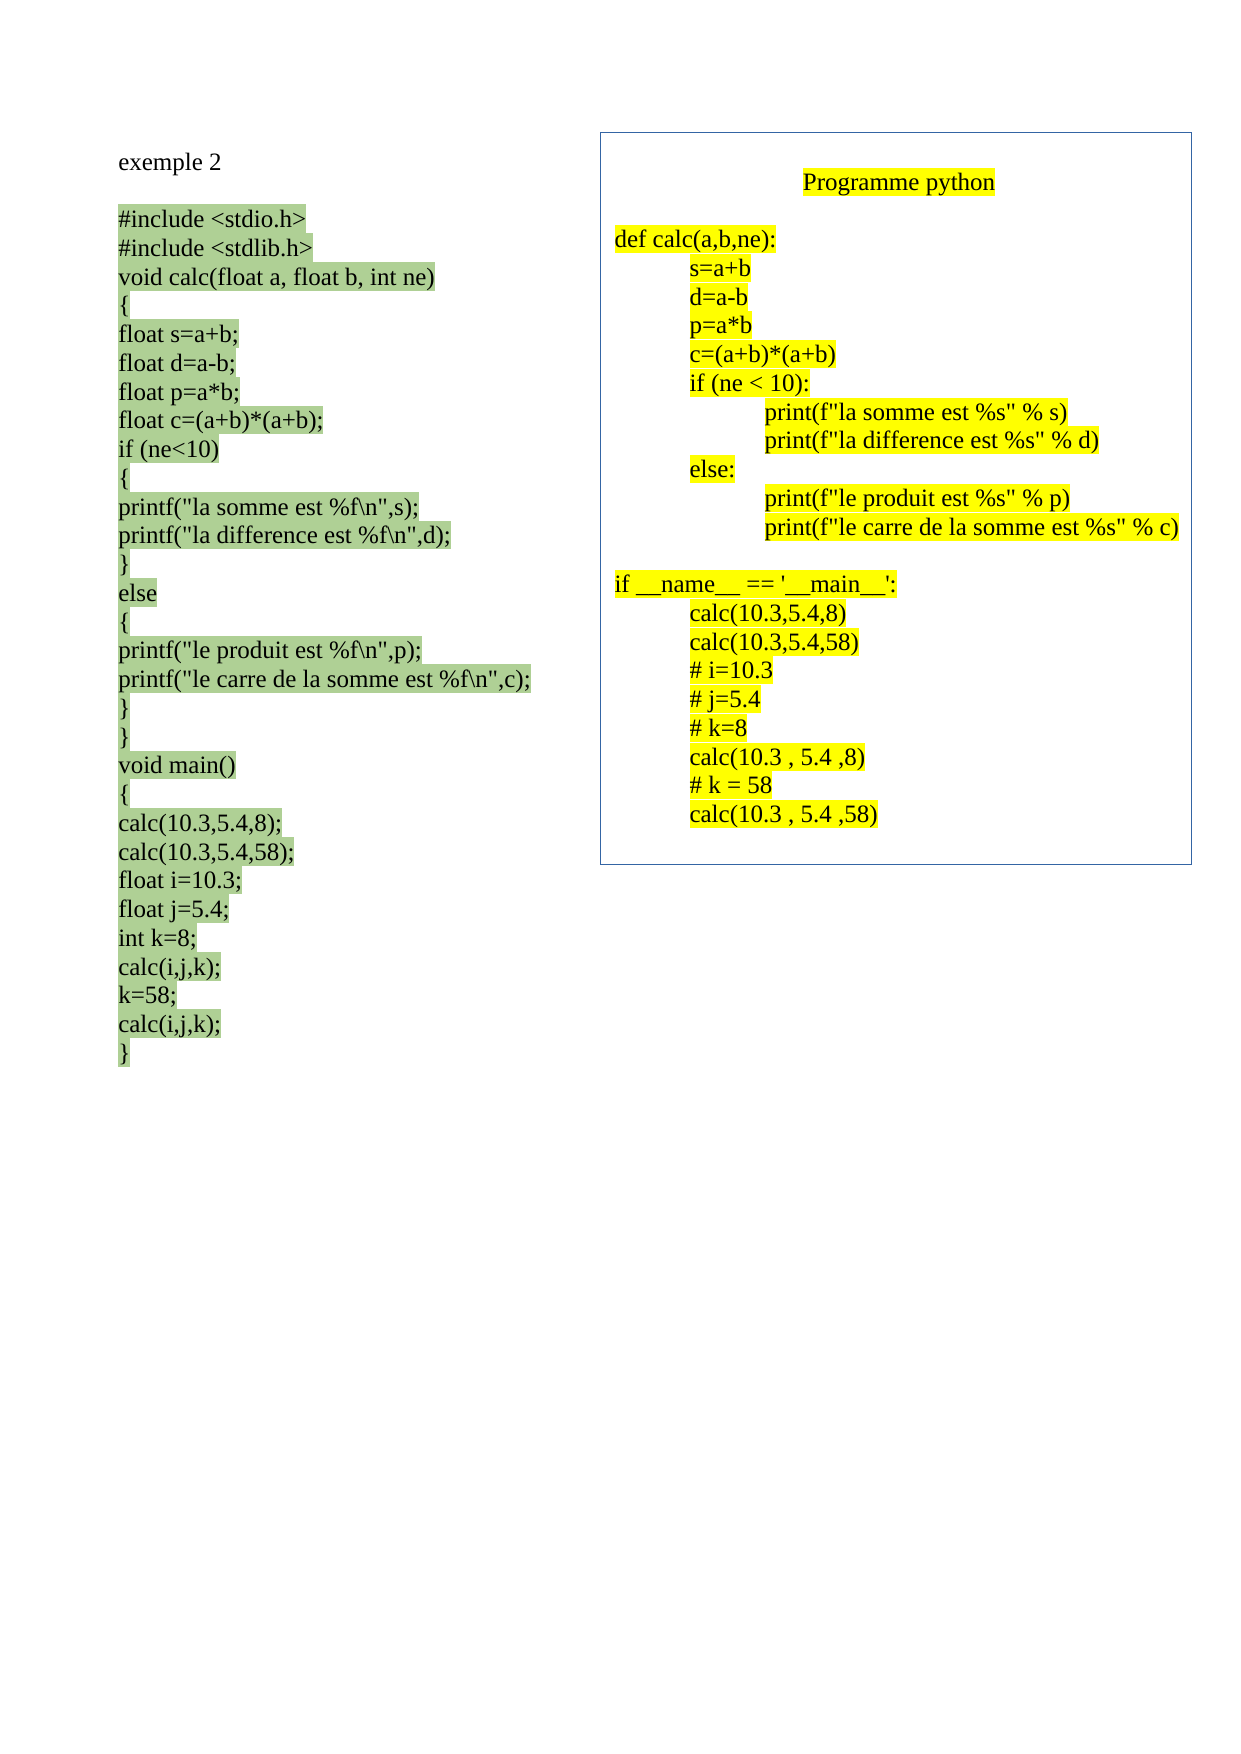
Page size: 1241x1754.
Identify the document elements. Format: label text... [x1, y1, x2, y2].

text printf("le produit est %f\n",p); [118, 636, 600, 664]
text calc(i,j,k); [118, 952, 1122, 981]
text calc(i,j,k); [118, 1009, 1122, 1038]
text #include <stdlib.h> [118, 233, 600, 262]
text else [601, 578, 1122, 607]
text { [601, 779, 1122, 808]
text printf("la somme est %f\n",s); [601, 492, 1122, 521]
text [601, 549, 1122, 578]
text { [762, 785, 768, 792]
text calc(10.3,5.4,58); [118, 837, 1122, 866]
text } [601, 722, 1122, 751]
text printf("le carre de la somme est %f\n",c); [118, 664, 600, 693]
text } [118, 693, 600, 722]
text { [739, 295, 744, 304]
text void main() [601, 751, 1122, 779]
text { [601, 607, 1122, 636]
text float s=a+b; [601, 319, 1122, 348]
text float i=10.3; [118, 866, 1122, 894]
text { [118, 291, 600, 319]
text { [118, 463, 600, 492]
text float p=a*b; [118, 377, 600, 406]
text if (ne<10) [118, 434, 600, 463]
text float s=a+b; [118, 319, 600, 348]
text { [118, 607, 600, 636]
text exemple 2 [118, 147, 600, 176]
text { [828, 613, 834, 620]
text } [737, 728, 743, 735]
text printf("le carre de la somme est %f\n",c); [601, 664, 1122, 693]
text else [118, 578, 600, 607]
text { [601, 463, 1122, 492]
text printf("le produit est %f\n",p); [601, 636, 1122, 664]
text [601, 147, 1122, 176]
text printf("la difference est %f\n",d); [601, 521, 1122, 549]
text } [601, 693, 1122, 722]
text #include <stdio.h> [118, 204, 600, 233]
text void calc(float a, float b, int ne) [118, 262, 600, 291]
text calc(10.3,5.4,8); [601, 808, 1122, 837]
text void calc(float a, float b, int ne) [601, 262, 1122, 291]
text int k=8; [118, 923, 1122, 952]
text { [118, 779, 600, 808]
text k=58; [118, 981, 1122, 1009]
text { [601, 291, 1122, 319]
text float c=(a+b)*(a+b); [601, 406, 1122, 434]
text float d=a-b; [118, 348, 600, 377]
text float j=5.4; [118, 894, 1122, 923]
text float d=a-b; [601, 348, 1122, 377]
text } [118, 722, 600, 751]
text [601, 204, 1122, 233]
text } [118, 549, 600, 578]
text printf("la somme est %f\n",s); [118, 492, 600, 521]
text calc(10.3,5.4,8); [118, 808, 600, 837]
text printf("la difference est %f\n",d); [118, 521, 600, 549]
text void main() [118, 751, 600, 779]
text if (ne<10) [601, 434, 1122, 463]
text float c=(a+b)*(a+b); [118, 406, 600, 434]
text #include <stdlib.h> [601, 233, 1122, 262]
text } [118, 1038, 1122, 1067]
text float p=a*b; [601, 377, 1122, 406]
